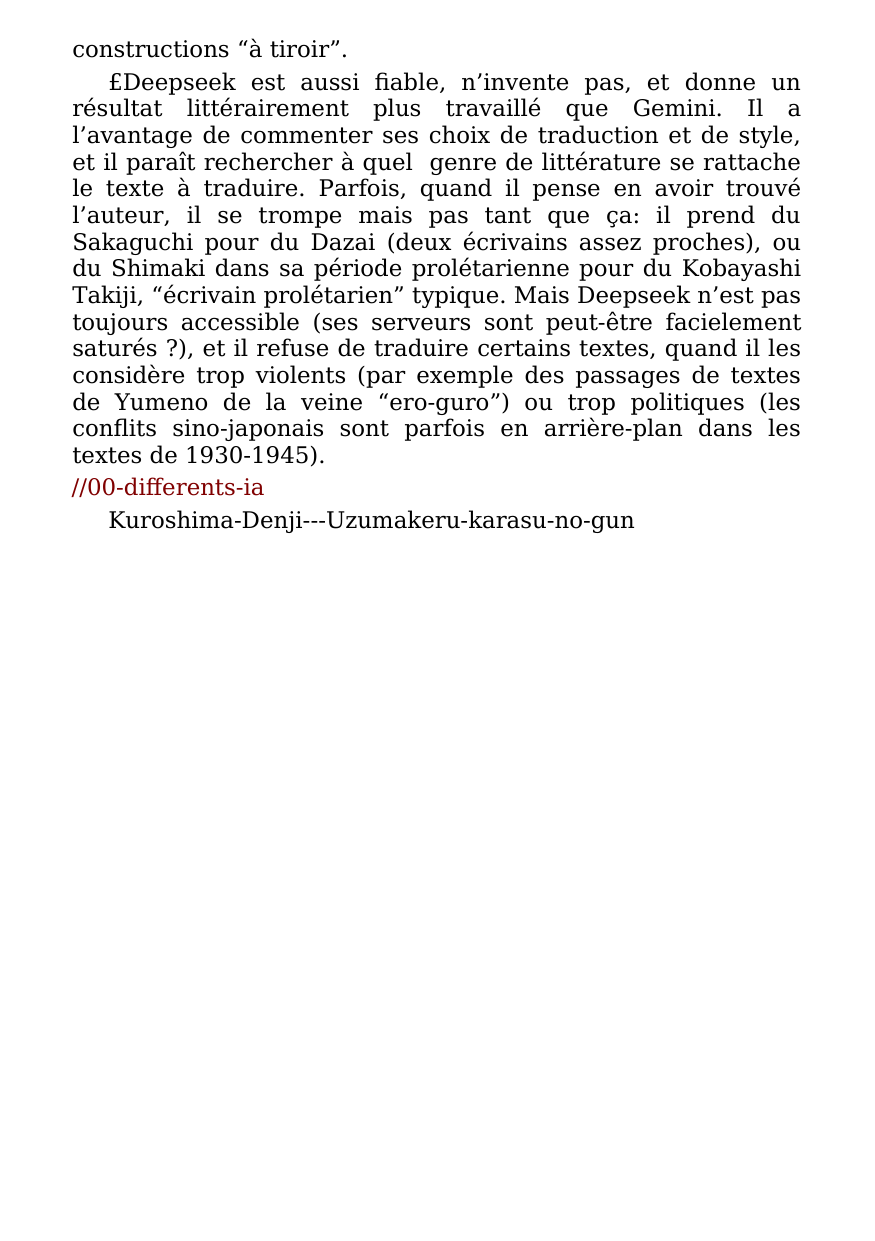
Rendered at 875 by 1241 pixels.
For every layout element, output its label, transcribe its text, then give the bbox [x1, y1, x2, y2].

text £Deepseek est aussi fiable, n’invente pas, et donne un résultat littérairement plus travaillé que Gemini. Il a l’avantage de commenter ses choix de traduction et de style, et il paraît rechercher à quel genre de littérature se rattache le texte à traduire. Parfois, quand il pense en avoir trouvé l’auteur, il se trompe mais pas tant que ça: il prend du Sakaguchi pour du Dazai (deux écrivains assez proches), ou du Shimaki dans sa période prolétarienne pour du Kobayashi Takiji, “écrivain prolétarien” typique. Mais Deepseek n’est pas toujours accessible (ses serveurs sont peut-être facielement saturés ?), et il refuse de traduire certains textes, quand il les considère trop violents (par exemple des passages de textes de Yumeno de la veine “ero-guro”) ou trop politiques (les conflits sino-japonais sont parfois en arrière-plan dans les textes de 1930-1945). [72, 69, 802, 469]
text //00-differents-ia [71, 474, 803, 501]
text Kuroshima-Denji---Uzumakeru-karasu-no-gun [72, 507, 802, 534]
text constructions “à tiroir”. [72, 36, 802, 63]
